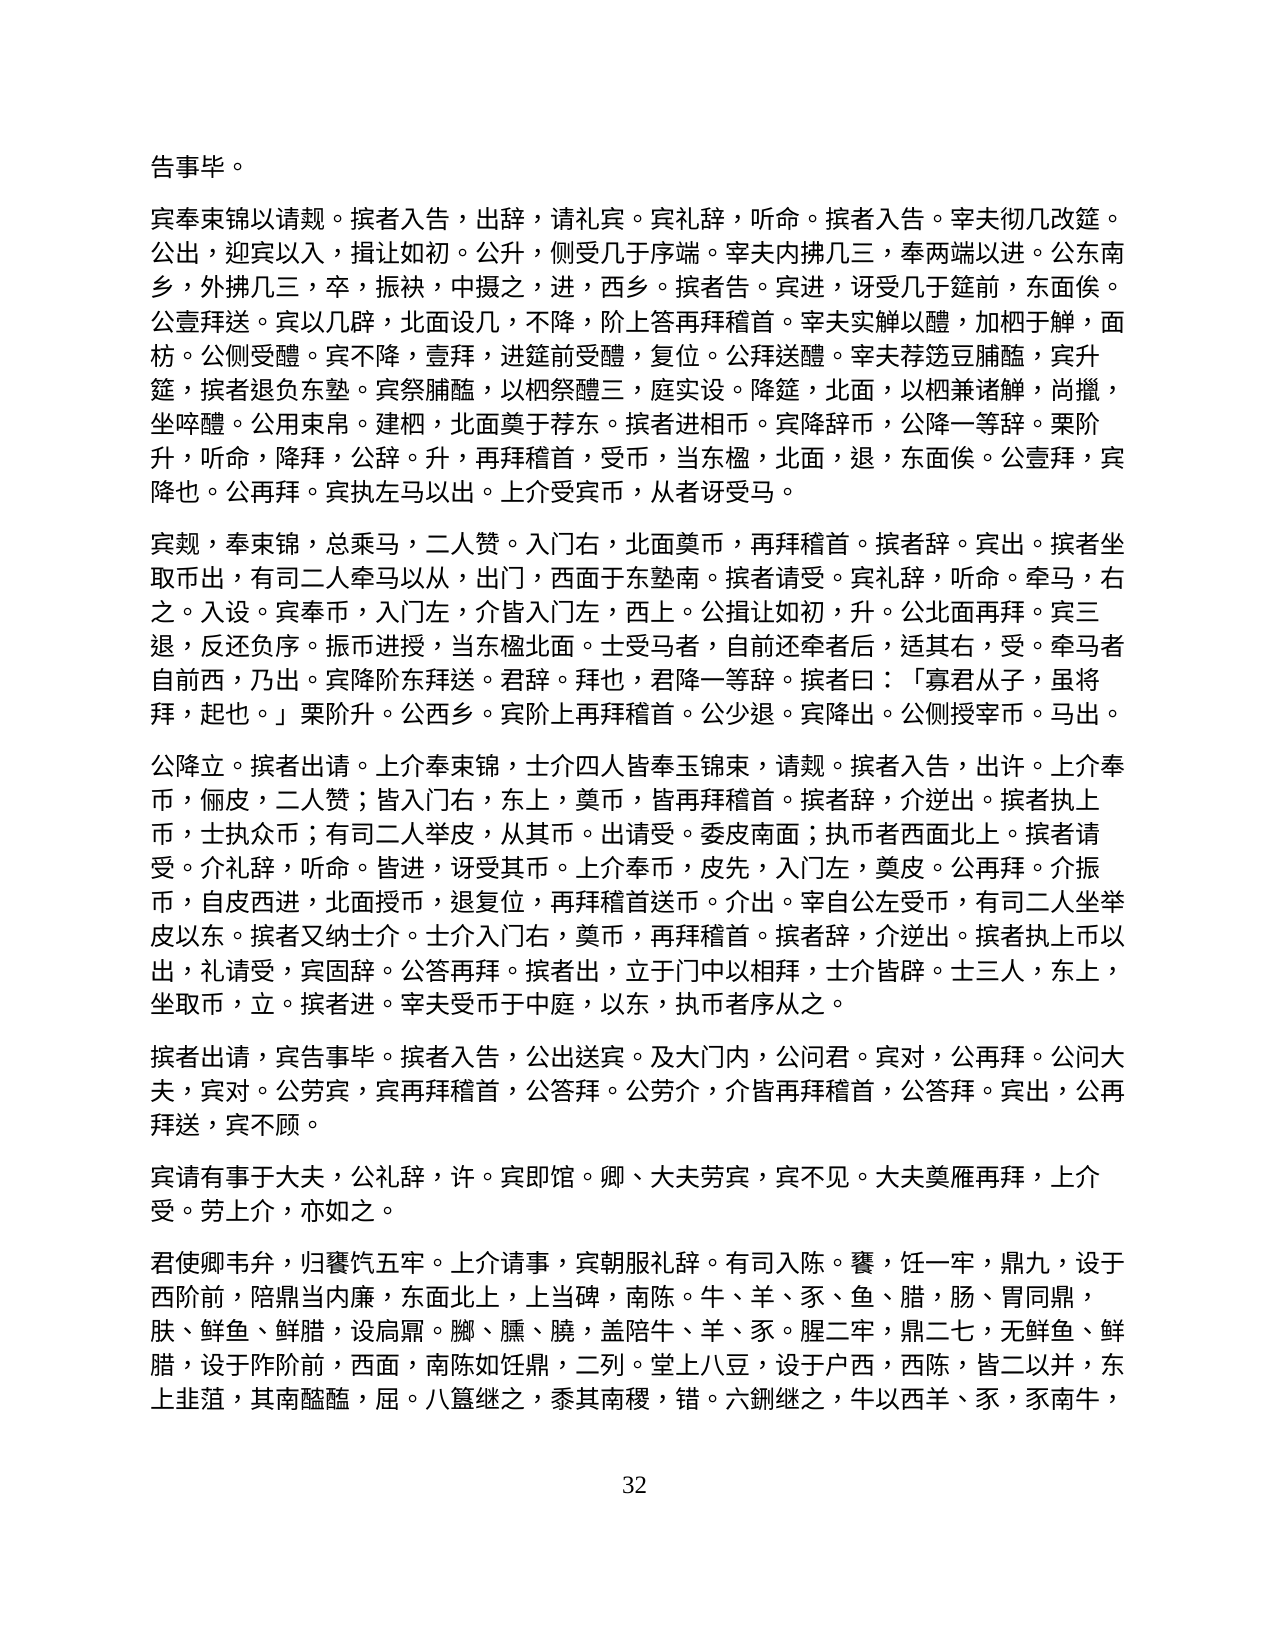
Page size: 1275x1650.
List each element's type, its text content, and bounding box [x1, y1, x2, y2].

text 宾奉束锦以请觌。摈者入告，出辞，请礼宾。宾礼辞，听命。摈者入告。宰夫彻几改筵。公出，迎宾以入，揖让如初。公升，侧受几于序端。宰夫内拂几三，奉两端以进。公东南乡，外拂几三，卒，振袂，中摄之，进，西乡。摈者告。宾进，讶受几于筵前，东面俟。公壹拜送。宾以几辟，北面设几，不降，阶上答再拜稽首。宰夫实觯以醴，加柶于觯，面枋。公侧受醴。宾不降，壹拜，进筵前受醴，复位。公拜送醴。宰夫荐笾豆脯醢，宾升筵，摈者退负东塾。宾祭脯醢，以柶祭醴三，庭实设。降筵，北面，以柶兼诸觯，尚擸，坐啐醴。公用束帛。建柶，北面奠于荐东。摈者进相币。宾降辞币，公降一等辞。栗阶升，听命，降拜，公辞。升，再拜稽首，受币，当东楹，北面，退，东面俟。公壹拜，宾降也。公再拜。宾执左马以出。上介受宾币，从者讶受马。 [150, 202, 1125, 508]
text 公降立。摈者出请。上介奉束锦，士介四人皆奉玉锦束，请觌。摈者入告，出许。上介奉币，俪皮，二人赞；皆入门右，东上，奠币，皆再拜稽首。摈者辞，介逆出。摈者执上币，士执众币；有司二人举皮，从其币。出请受。委皮南面；执币者西面北上。摈者请受。介礼辞，听命。皆进，讶受其币。上介奉币，皮先，入门左，奠皮。公再拜。介振币，自皮西进，北面授币，退复位，再拜稽首送币。介出。宰自公左受币，有司二人坐举皮以东。摈者又纳士介。士介入门右，奠币，再拜稽首。摈者辞，介逆出。摈者执上币以出，礼请受，宾固辞。公答再拜。摈者出，立于门中以相拜，士介皆辟。士三人，东上，坐取币，立。摈者进。宰夫受币于中庭，以东，执币者序从之。 [150, 749, 1125, 1021]
text 君使卿韦弁，归饔饩五牢。上介请事，宾朝服礼辞。有司入陈。饔，饪一牢，鼎九，设于西阶前，陪鼎当内廉，东面北上，上当碑，南陈。牛、羊、豕、鱼、腊，肠、胃同鼎，肤、鲜鱼、鲜腊，设扃鼏。膷、臐、膮，盖陪牛、羊、豕。腥二牢，鼎二七，无鲜鱼、鲜腊，设于阼阶前，西面，南陈如饪鼎，二列。堂上八豆，设于户西，西陈，皆二以并，东上韭菹，其南醓醢，屈。八簋继之，黍其南稷，错。六鉶继之，牛以西羊、豕，豕南牛， [150, 1245, 1125, 1416]
text 宾请有事于大夫，公礼辞，许。宾即馆。卿、大夫劳宾，宾不见。大夫奠雁再拜，上介受。劳上介，亦如之。 [150, 1159, 1125, 1227]
text 告事毕。 [150, 150, 1125, 184]
text 摈者出请，宾告事毕。摈者入告，公出送宾。及大门内，公问君。宾对，公再拜。公问大夫，宾对。公劳宾，宾再拜稽首，公答拜。公劳介，介皆再拜稽首，公答拜。宾出，公再拜送，宾不顾。 [150, 1039, 1125, 1141]
text 宾觌，奉束锦，总乘马，二人赞。入门右，北面奠币，再拜稽首。摈者辞。宾出。摈者坐取币出，有司二人牵马以从，出门，西面于东塾南。摈者请受。宾礼辞，听命。牵马，右之。入设。宾奉币，入门左，介皆入门左，西上。公揖让如初，升。公北面再拜。宾三退，反还负序。振币进授，当东楹北面。士受马者，自前还牵者后，适其右，受。牵马者自前西，乃出。宾降阶东拜送。君辞。拜也，君降一等辞。摈者曰：「寡君从子，虽将拜，起也。」栗阶升。公西乡。宾阶上再拜稽首。公少退。宾降出。公侧授宰币。马出。 [150, 526, 1125, 731]
